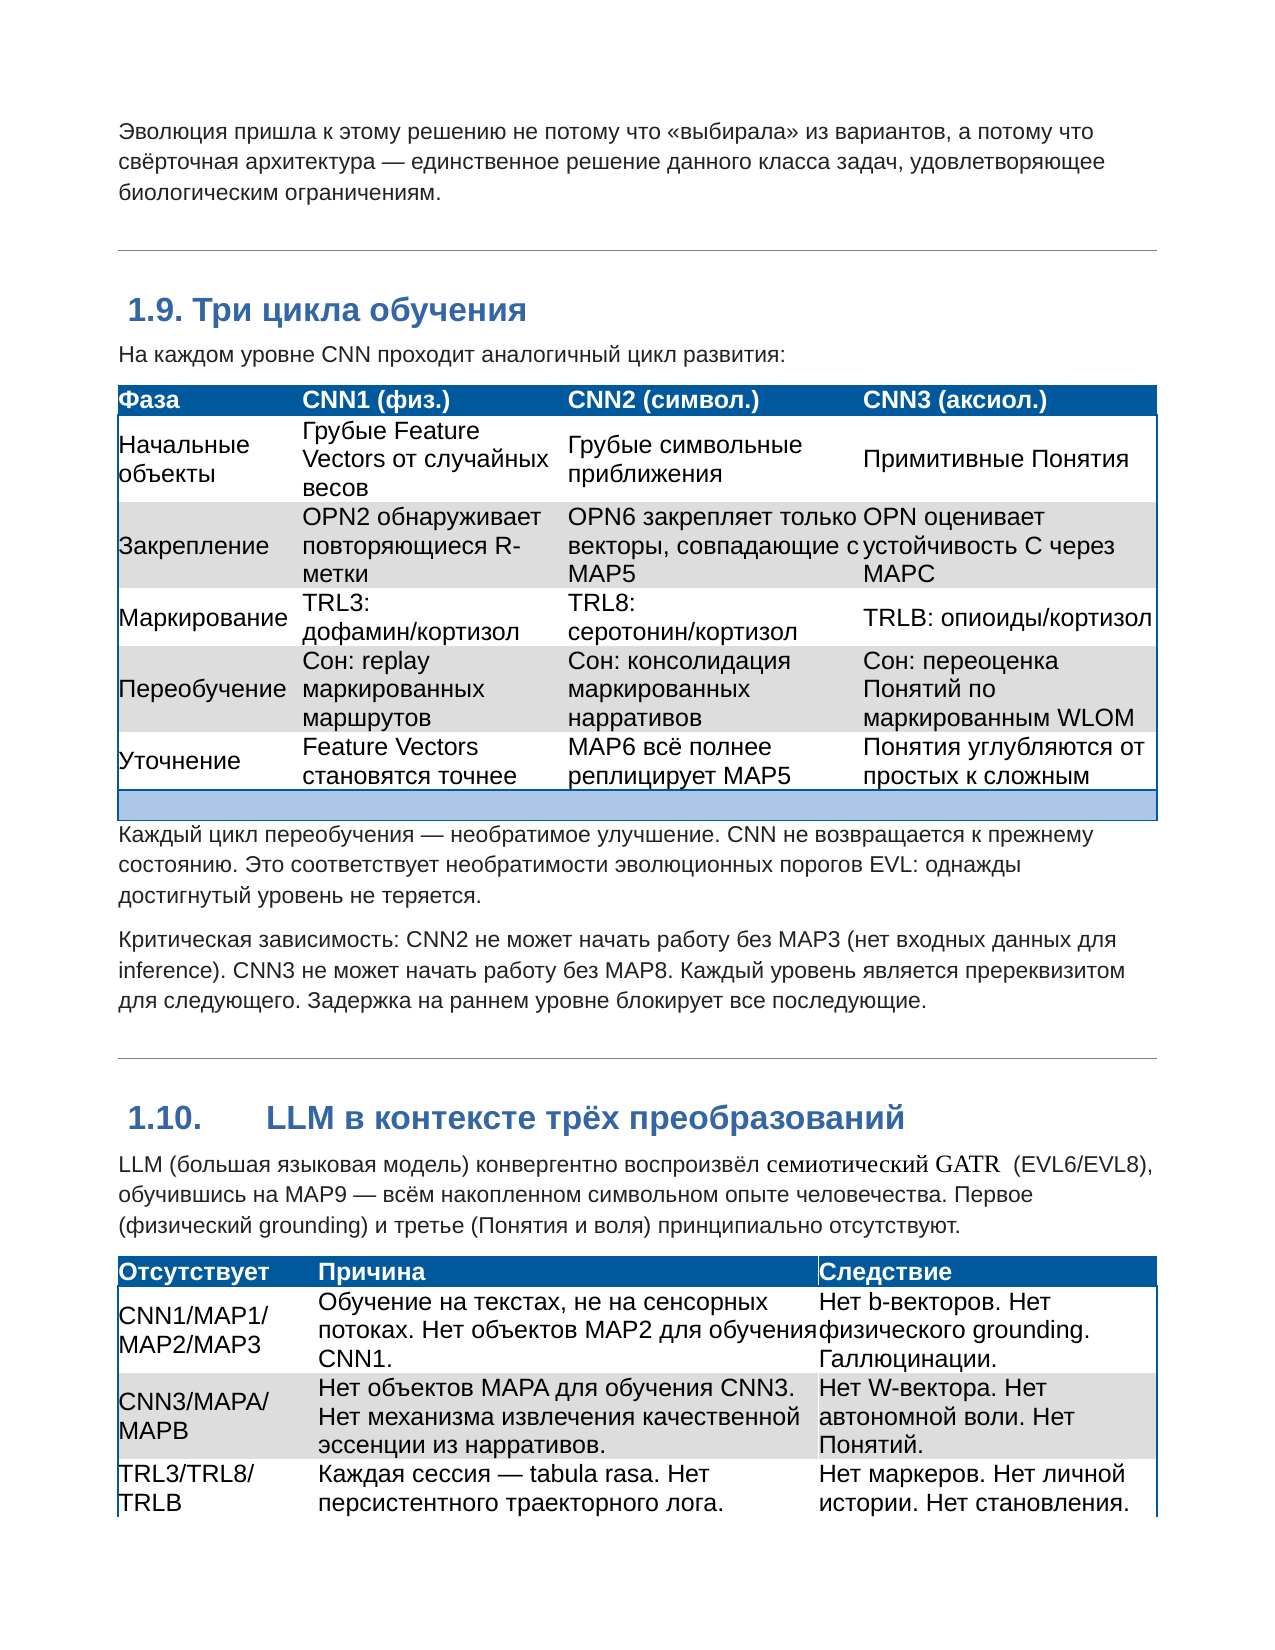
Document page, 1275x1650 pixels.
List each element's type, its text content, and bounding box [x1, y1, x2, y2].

table_cell [119, 791, 302, 820]
table_header CNN3 (аксиол.) [863, 385, 1157, 414]
table_cell CNN3/MAPA/MAPB [119, 1373, 318, 1459]
subtitle LLM в контексте трёх преобразований [118, 1098, 1157, 1136]
table_cell MAP6 всё полнее реплицирует MAP5 [568, 732, 863, 789]
table_cell Каждая сессия — tabula rasa. Нет персистентного траекторного лога. [318, 1459, 818, 1517]
table_cell Грубые символьные приближения [568, 416, 863, 502]
table_header Причина [318, 1256, 818, 1285]
table_cell [302, 791, 568, 820]
table_cell TRL8: серотонин/кортизол [568, 588, 863, 646]
subtitle Три цикла обучения [118, 289, 1157, 328]
table_cell Нет W-вектора. Нет автономной воли. Нет Понятий. [819, 1373, 1156, 1459]
table_cell Нет объектов MAPA для обучения CNN3. Нет механизма извлечения качественной эссенции из нарративов. [318, 1373, 818, 1459]
table_cell OPN оценивает устойчивость C через MAPC [863, 502, 1156, 588]
table_cell Грубые Feature Vectors от случайных весов [302, 416, 568, 502]
table_cell Уточнение [119, 732, 302, 789]
table_cell Переобучение [119, 646, 302, 732]
table_cell Сон: replay маркированных маршрутов [302, 646, 568, 732]
table_cell OPN2 обнаруживает повторяющиеся R-метки [302, 502, 568, 588]
table_header Отсутствует [118, 1256, 318, 1285]
text Каждый цикл переобучения — необратимое улучшение. CNN не возвращается к прежнему состоянию. Это соответствует необратимости эволюционных порогов EVL: однажды достигнутый уровень не теряется. [118, 821, 1157, 908]
table_header Фаза [118, 385, 302, 414]
table_cell Сон: консолидация маркированных нарративов [568, 646, 863, 732]
table_cell Нет b-векторов. Нет физического grounding. Галлюцинации. [819, 1287, 1156, 1373]
table_cell Понятия углубляются от простых к сложным [863, 732, 1156, 789]
table_cell CNN1/MAP1/MAP2/MAP3 [119, 1287, 318, 1373]
text Эволюция пришла к этому решению не потому что «выбирала» из вариантов, а потому что свёрточная архитектура — единственное решение данного класса задач, удовлетворяющее биологическим ограничениям. [118, 118, 1157, 205]
table_header CNN1 (физ.) [302, 385, 568, 414]
table_cell [863, 791, 1156, 820]
table_cell Сон: переоценка Понятий по маркированным WLOM [863, 646, 1156, 732]
table_cell [568, 791, 863, 820]
table_cell Нет маркеров. Нет личной истории. Нет становления. [819, 1459, 1156, 1517]
table_header Следствие [819, 1256, 1157, 1285]
table_cell OPN6 закрепляет только векторы, совпадающие с MAP5 [568, 502, 863, 588]
text LLM (большая языковая модель) конвергентно воспроизвёл семиотический GATR (EVL6/EVL8), обучившись на MAP9 — всём накопленном символьном опыте человечества. Первое (физический grounding) и третье (Понятия и воля) принципиально отсутствуют. [118, 1149, 1157, 1238]
table_cell Примитивные Понятия [863, 416, 1156, 502]
table_cell Закрепление [119, 502, 302, 588]
table_cell Feature Vectors становятся точнее [302, 732, 568, 789]
table_cell TRLB: опиоиды/кортизол [863, 588, 1156, 646]
table_header CNN2 (символ.) [568, 385, 863, 414]
table_cell Обучение на текстах, не на сенсорных потоках. Нет объектов MAP2 для обучения CNN1. [318, 1287, 818, 1373]
text На каждом уровне CNN проходит аналогичный цикл развития: [118, 341, 1157, 367]
table_cell Начальные объекты [119, 416, 302, 502]
table_cell TRL3/TRL8/TRLB [119, 1459, 318, 1517]
table_cell TRL3: дофамин/кортизол [302, 588, 568, 646]
table_cell Маркирование [119, 588, 302, 646]
text Критическая зависимость: CNN2 не может начать работу без MAP3 (нет входных данных для inference). CNN3 не может начать работу без MAP8. Каждый уровень является пререквизитом для следующего. Задержка на раннем уровне блокирует все последующие. [118, 926, 1157, 1013]
